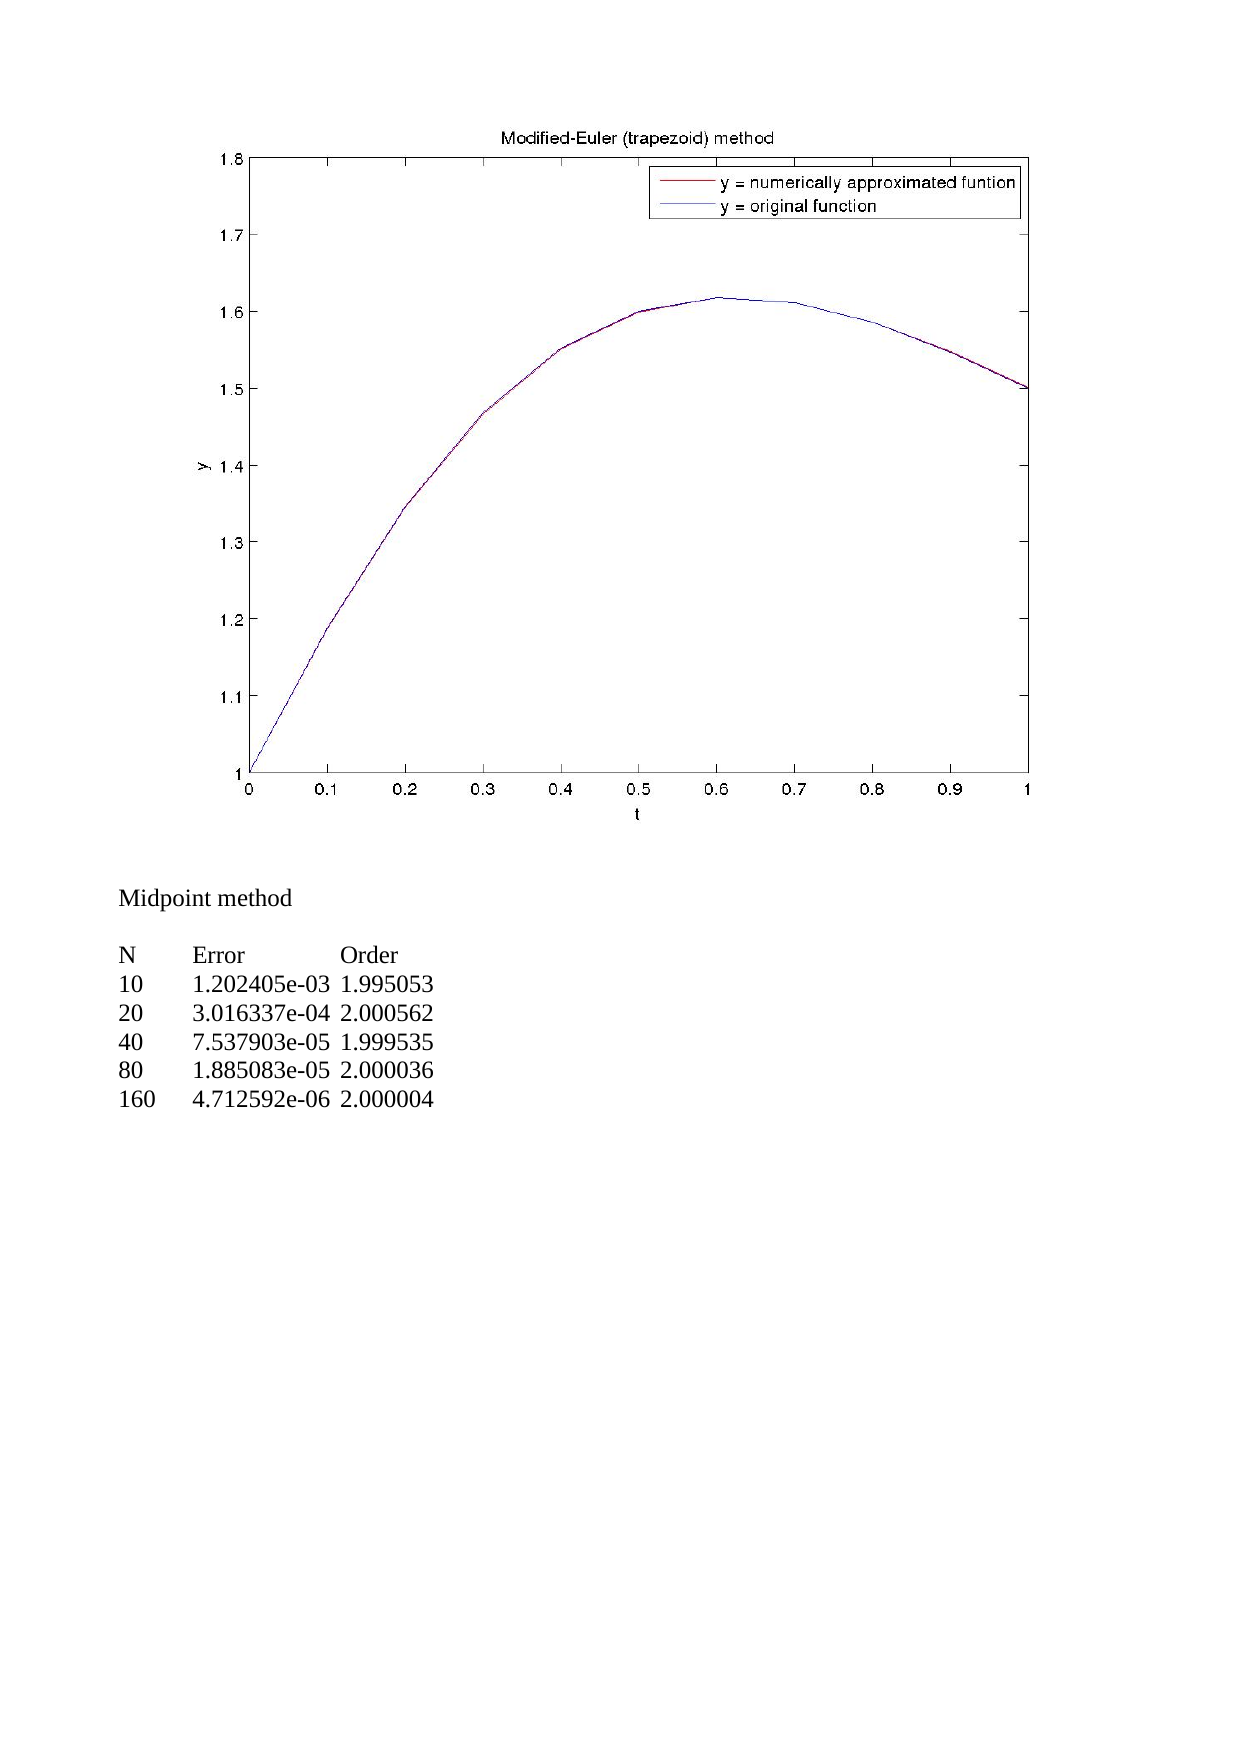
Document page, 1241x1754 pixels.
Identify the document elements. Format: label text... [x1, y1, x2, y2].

text 20 3.016337e-04 2.000562 [118, 998, 1122, 1027]
picture [118, 100, 1123, 855]
text N Error Order [118, 940, 1122, 969]
text 10 1.202405e-03 1.995053 [118, 969, 1122, 998]
text 160 4.712592e-06 2.000004 [118, 1084, 1122, 1113]
text Midpoint method [118, 883, 1122, 912]
text 40 7.537903e-05 1.999535 [118, 1027, 1122, 1055]
text 80 1.885083e-05 2.000036 [118, 1055, 1122, 1084]
